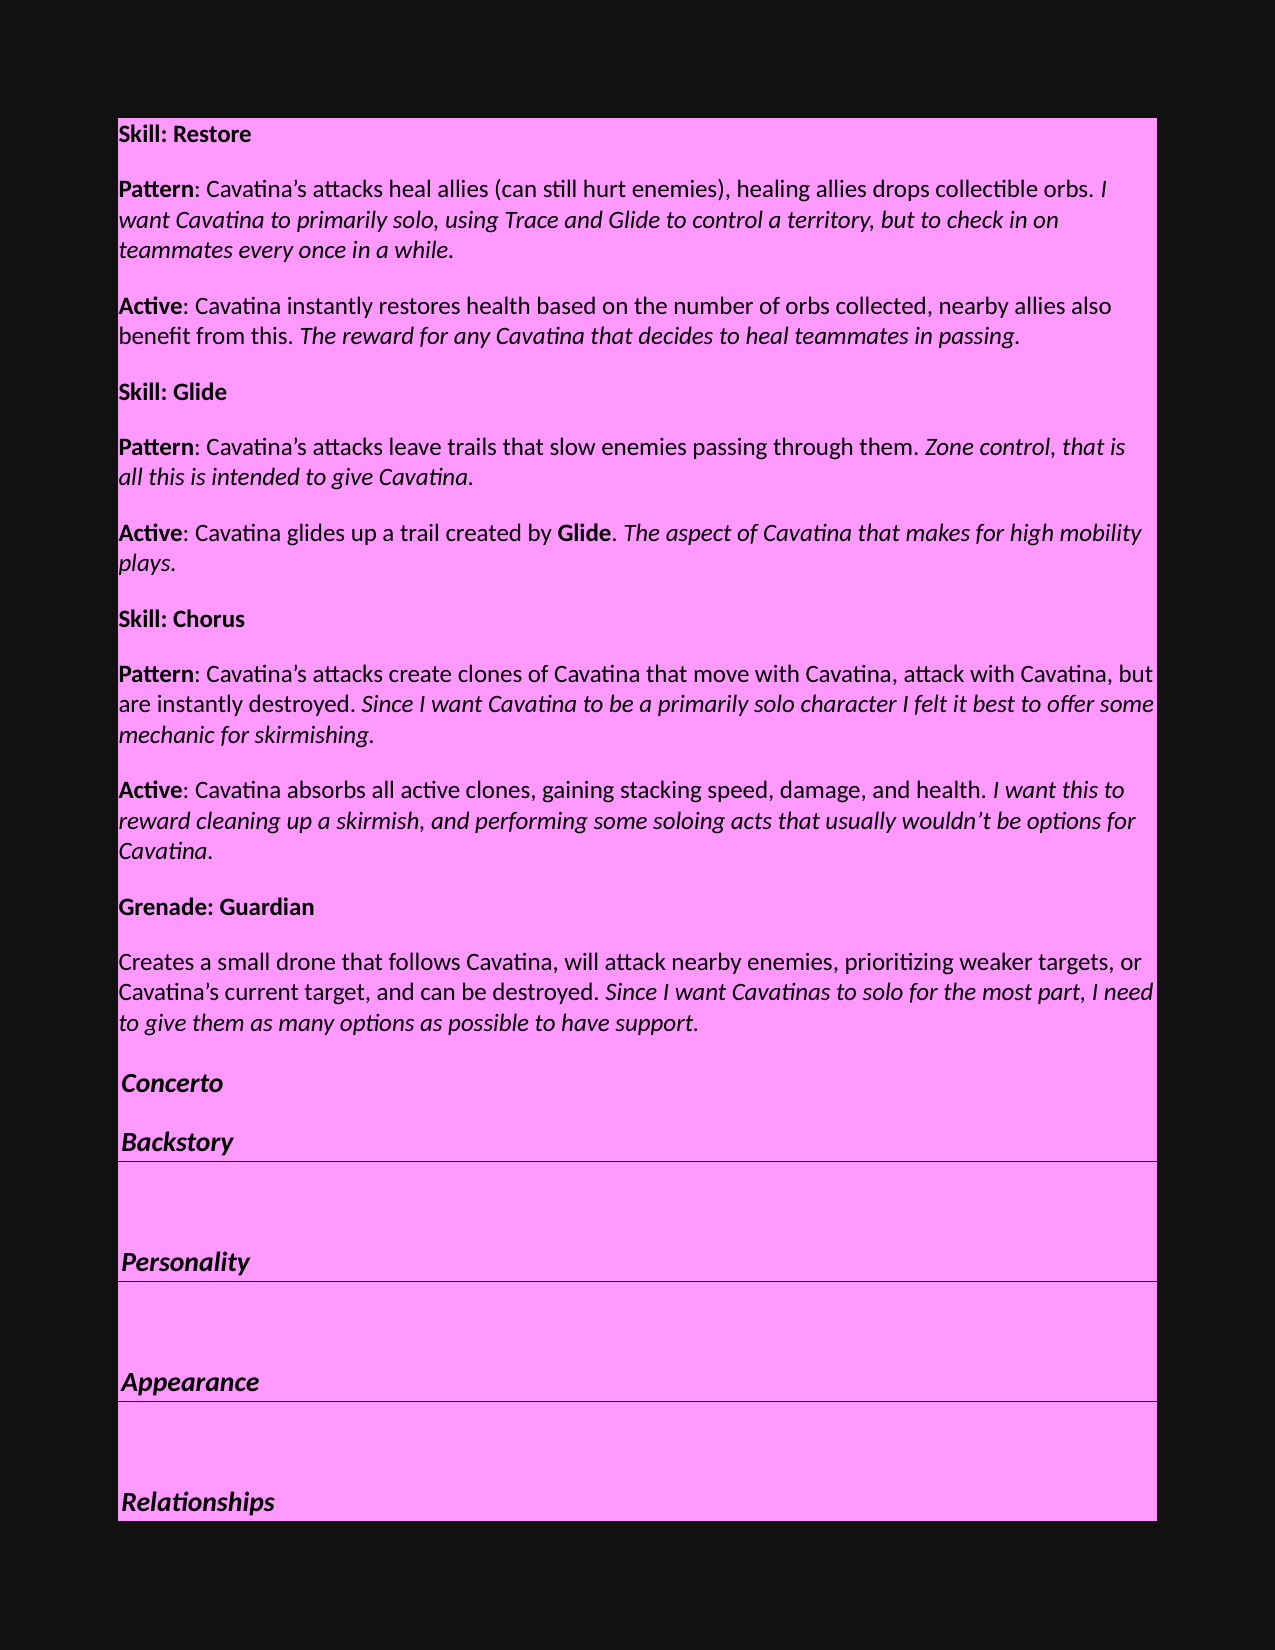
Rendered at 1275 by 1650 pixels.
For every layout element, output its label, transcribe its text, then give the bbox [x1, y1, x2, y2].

text Backstory [118, 1121, 1157, 1161]
text Skill: Restore [118, 118, 1157, 149]
text Concerto [118, 1062, 1157, 1099]
text Creates a small drone that follows Cavatina, will attack nearby enemies, prioritizing weaker targets, or Cavatina’s current target, and can be destroyed. Since I want Cavatinas to solo for the most part, I need to give them as many options as possible to have support. [118, 946, 1157, 1037]
text Active: Cavatina absorbs all active clones, gaining stacking speed, damage, and health. I want this to reward cleaning up a skirmish, and performing some soloing acts that usually wouldn’t be options for Cavatina. [118, 774, 1157, 866]
text Grenade: Guardian [118, 891, 1157, 921]
text Skill: Chorus [118, 603, 1157, 633]
text Pattern: Cavatina’s attacks heal allies (can still hurt enemies), healing allies drops collectible orbs. I want Cavatina to primarily solo, using Trace and Glide to control a territory, but to check in on teammates every once in a while. [118, 174, 1157, 265]
text Skill: Glide [118, 376, 1157, 406]
text Relationships [118, 1482, 1157, 1521]
text Appearance [118, 1362, 1157, 1401]
text Active: Cavatina instantly restores health based on the number of orbs collected, nearby allies also benefit from this. The reward for any Cavatina that decides to heal teammates in passing. [118, 290, 1157, 351]
text Pattern: Cavatina’s attacks leave trails that slow enemies passing through them. Zone control, that is all this is intended to give Cavatina. [118, 431, 1157, 492]
text Pattern: Cavatina’s attacks create clones of Cavatina that move with Cavatina, attack with Cavatina, but are instantly destroyed. Since I want Cavatina to be a primarily solo character I felt it best to offer some mechanic for skirmishing. [118, 658, 1157, 749]
text Active: Cavatina glides up a trail created by Glide. The aspect of Cavatina that makes for high mobility plays. [118, 517, 1157, 578]
text Personality [118, 1241, 1157, 1281]
